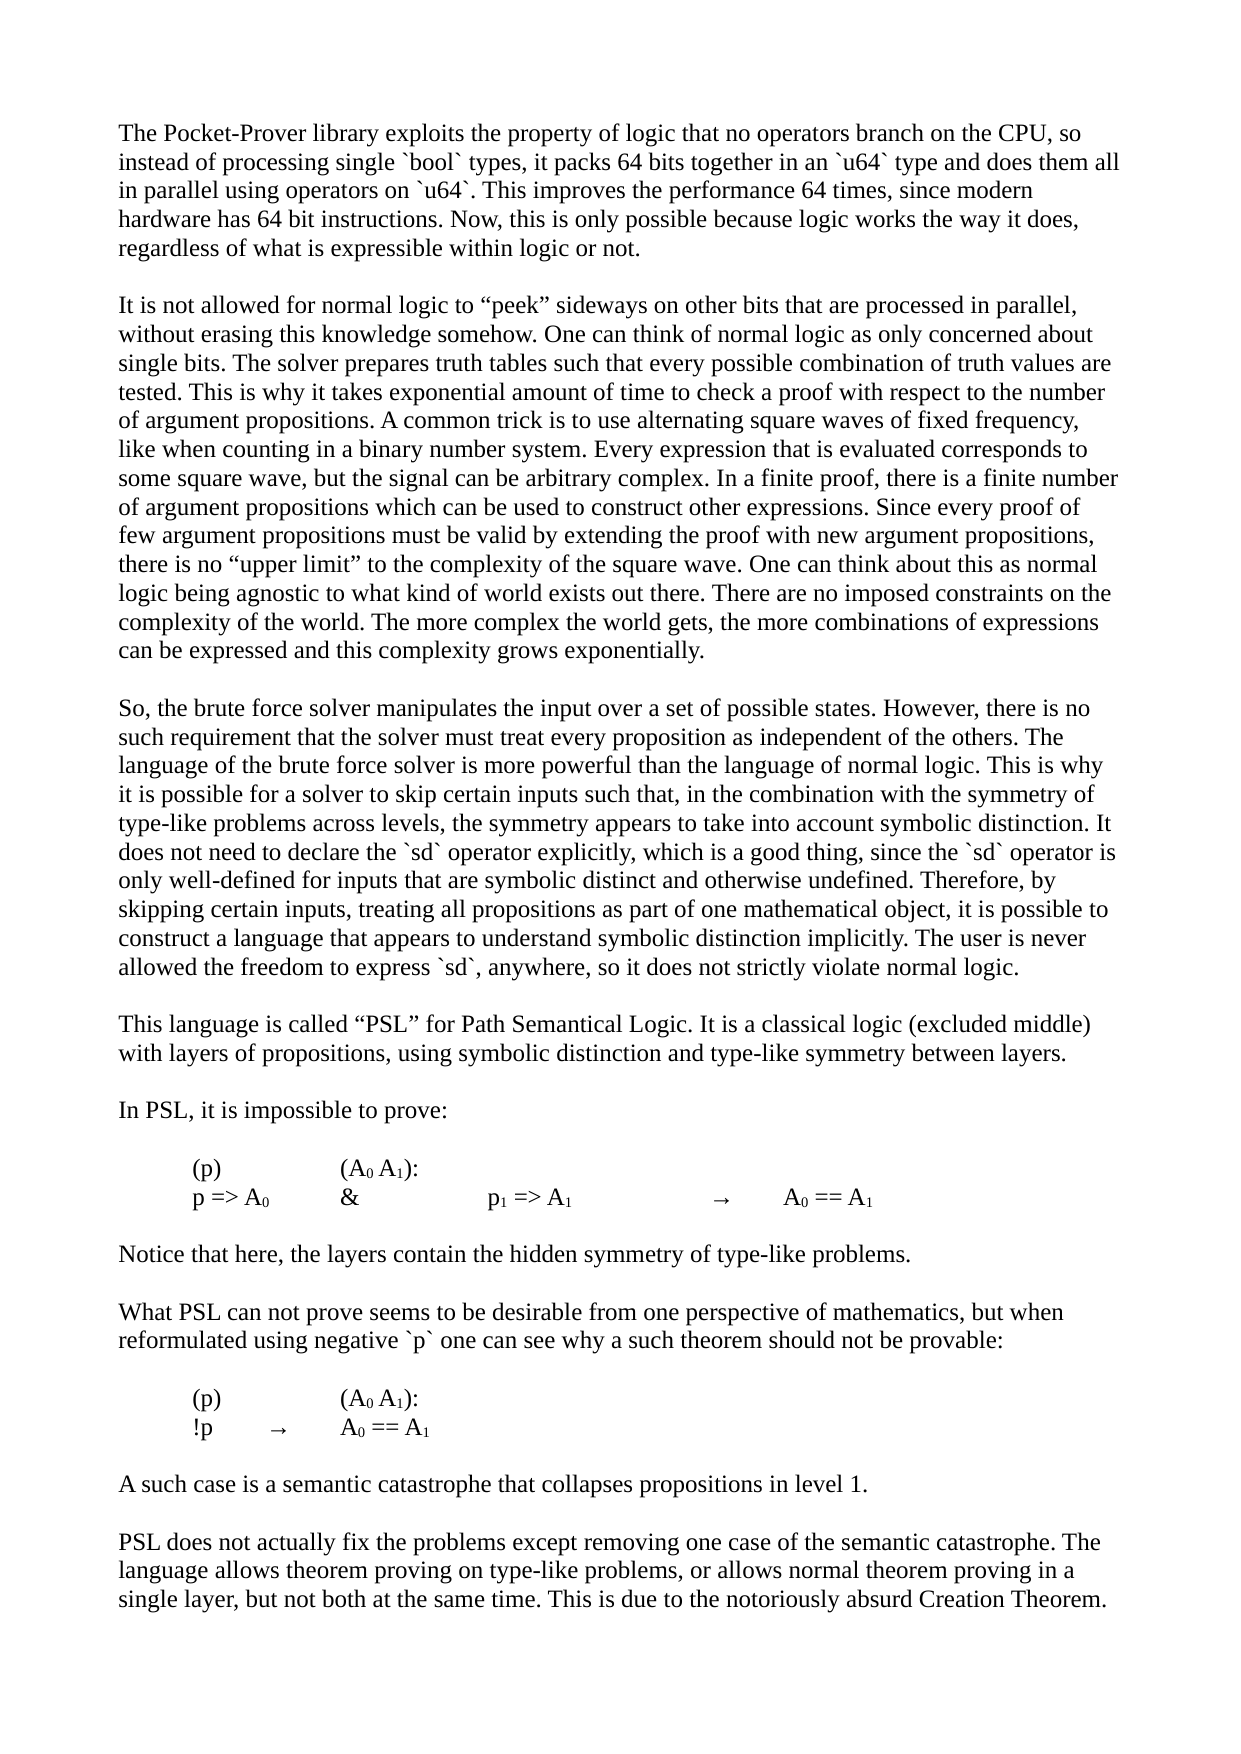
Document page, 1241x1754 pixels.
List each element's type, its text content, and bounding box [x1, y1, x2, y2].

text (p) (A0 A1): [118, 1383, 1122, 1412]
text p => A0 & p1 => A1 → A0 == A1 [118, 1182, 1122, 1211]
text The Pocket-Prover library exploits the property of logic that no operators branch on the CPU, so instead of processing single `bool` types, it packs 64 bits together in an `u64` type and does them all in parallel using operators on `u64`. This improves the performance 64 times, since modern hardware has 64 bit instructions. Now, this is only possible because logic works the way it does, regardless of what is expressible within logic or not. [118, 118, 1122, 262]
text In PSL, it is impossible to prove: [118, 1096, 1122, 1124]
text (p) (A0 A1): [118, 1153, 1122, 1182]
text PSL does not actually fix the problems except removing one case of the semantic catastrophe. The language allows theorem proving on type-like problems, or allows normal theorem proving in a single layer, but not both at the same time. This is due to the notoriously absurd Creation Theorem. [118, 1527, 1122, 1613]
text It is not allowed for normal logic to “peek” sideways on other bits that are processed in parallel, without erasing this knowledge somehow. One can think of normal logic as only concerned about single bits. The solver prepares truth tables such that every possible combination of truth values are tested. This is why it takes exponential amount of time to check a proof with respect to the number of argument propositions. A common trick is to use alternating square waves of fixed frequency, like when counting in a binary number system. Every expression that is evaluated corresponds to some square wave, but the signal can be arbitrary complex. In a finite proof, there is a finite number of argument propositions which can be used to construct other expressions. Since every proof of few argument propositions must be valid by extending the proof with new argument propositions, there is no “upper limit” to the complexity of the square wave. One can think about this as normal logic being agnostic to what kind of world exists out there. There are no imposed constraints on the complexity of the world. The more complex the world gets, the more combinations of expressions can be expressed and this complexity grows exponentially. [118, 291, 1122, 664]
text A such case is a semantic catastrophe that collapses propositions in level 1. [118, 1469, 1122, 1498]
text What PSL can not prove seems to be desirable from one perspective of mathematics, but when reformulated using negative `p` one can see why a such theorem should not be provable: [118, 1297, 1122, 1354]
text Notice that here, the layers contain the hidden symmetry of type-like problems. [118, 1239, 1122, 1268]
text So, the brute force solver manipulates the input over a set of possible states. However, there is no such requirement that the solver must treat every proposition as independent of the others. The language of the brute force solver is more powerful than the language of normal logic. This is why it is possible for a solver to skip certain inputs such that, in the combination with the symmetry of type-like problems across levels, the symmetry appears to take into account symbolic distinction. It does not need to declare the `sd` operator explicitly, which is a good thing, since the `sd` operator is only well-defined for inputs that are symbolic distinct and otherwise undefined. Therefore, by skipping certain inputs, treating all propositions as part of one mathematical object, it is possible to construct a language that appears to understand symbolic distinction implicitly. The user is never allowed the freedom to express `sd`, anywhere, so it does not strictly violate normal logic. [118, 693, 1122, 981]
text This language is called “PSL” for Path Semantical Logic. It is a classical logic (excluded middle) with layers of propositions, using symbolic distinction and type-like symmetry between layers. [118, 1009, 1122, 1067]
text !p → A0 == A1 [118, 1412, 1122, 1441]
